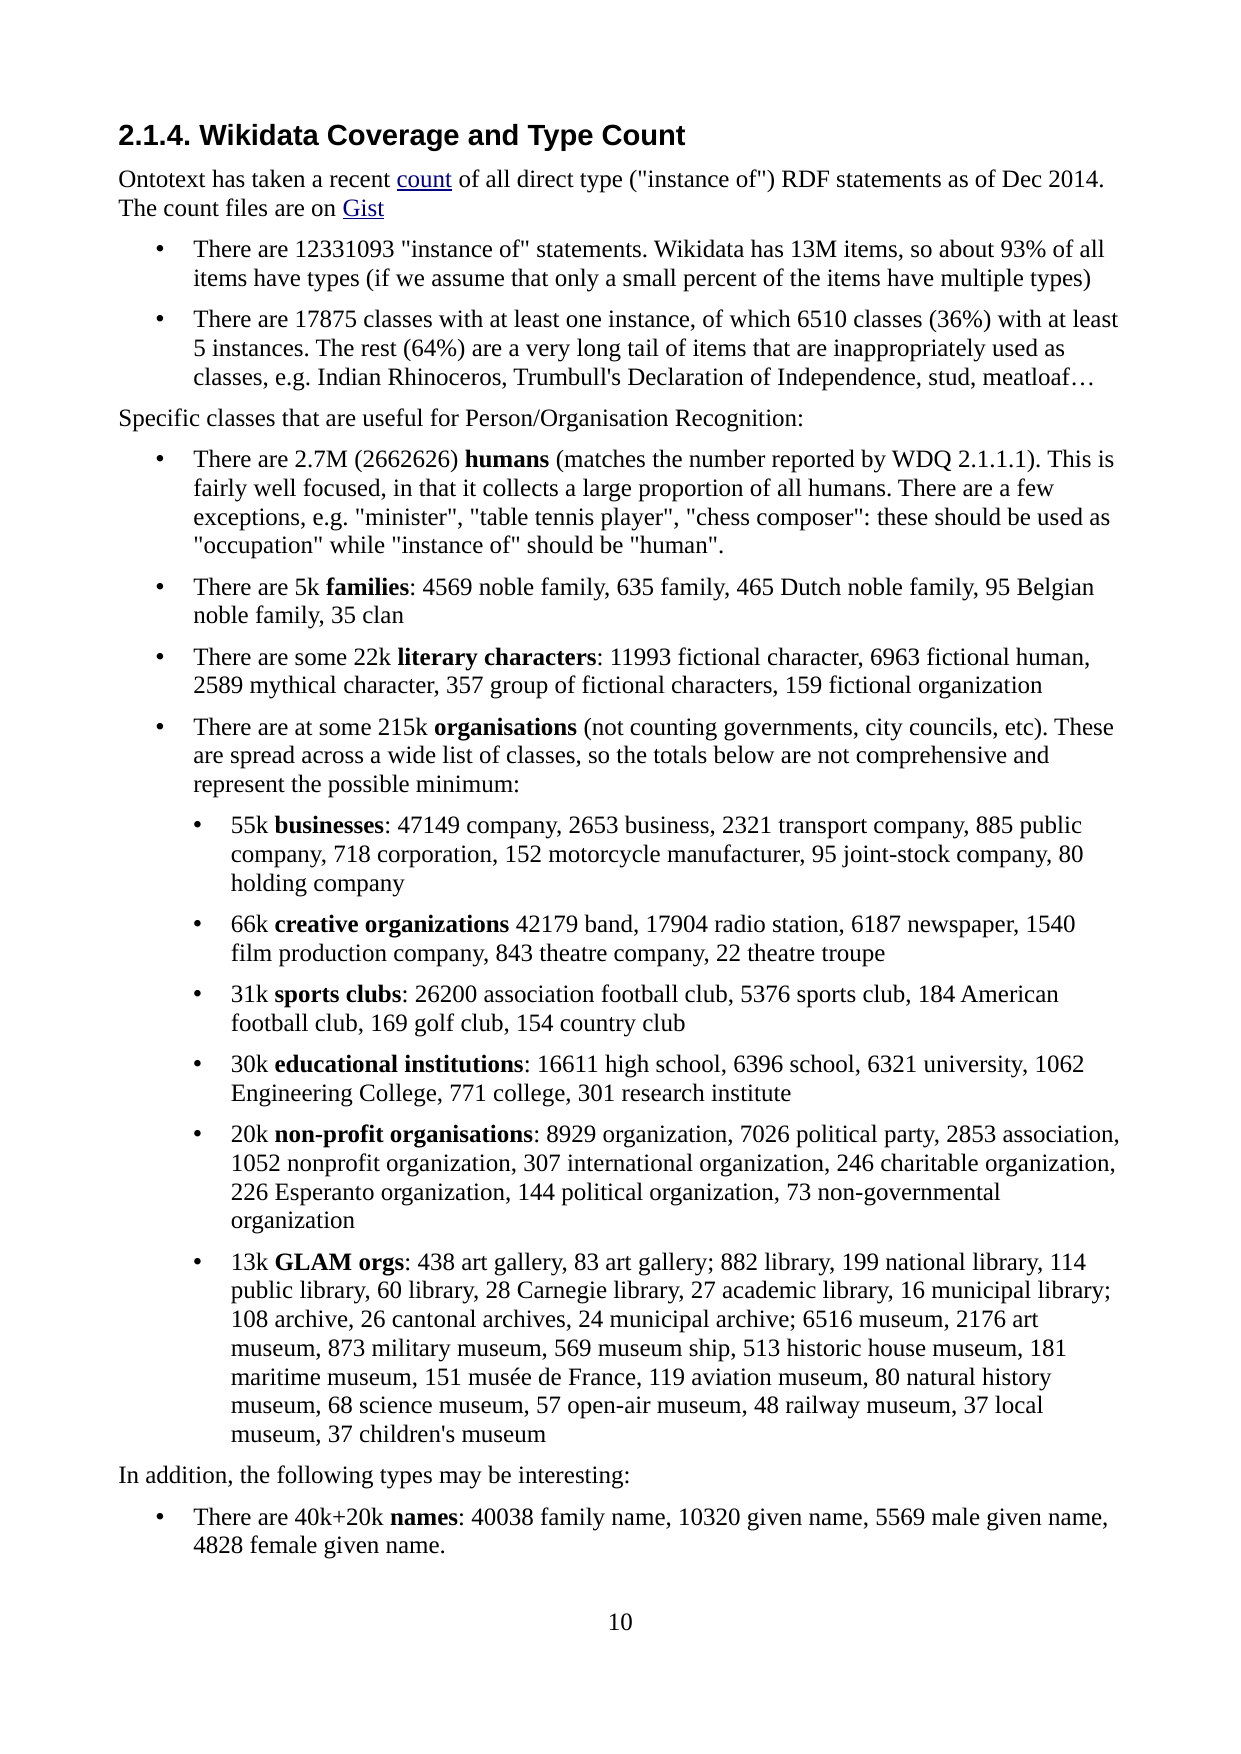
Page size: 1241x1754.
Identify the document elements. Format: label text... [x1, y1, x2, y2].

text Specific classes that are useful for Person/Organisation Recognition: [118, 403, 1122, 432]
list There are 17875 classes with at least one instance, of which 6510 classes (36%) with at least 5 instances. The rest (64%) are a very long tail of items that are inappropriately used as classes, e.g. Indian Rhinoceros, Trumbull's Declaration of Independence, stud, meatloaf… [156, 304, 1122, 390]
list 31k sports clubs: 26200 association football club, 5376 sports club, 184 American football club, 169 golf club, 154 country club [193, 979, 1122, 1037]
list There are 40k+20k names: 40038 family name, 10320 given name, 5569 male given name, 4828 female given name. [156, 1502, 1122, 1559]
list 30k educational institutions: 16611 high school, 6396 school, 6321 university, 1062 Engineering College, 771 college, 301 research institute [193, 1049, 1122, 1107]
list 13k GLAM orgs: 438 art gallery, 83 art gallery; 882 library, 199 national library, 114 public library, 60 library, 28 Carnegie library, 27 academic library, 16 municipal library; 108 archive, 26 cantonal archives, 24 municipal archive; 6516 museum, 2176 art museum, 873 military museum, 569 museum ship, 513 historic house museum, 181 maritime museum, 151 musée de France, 119 aviation museum, 80 natural history museum, 68 science museum, 57 open-air museum, 48 railway museum, 37 local museum, 37 children's museum [193, 1247, 1122, 1448]
list 66k creative organizations 42179 band, 17904 radio station, 6187 newspaper, 1540 film production company, 843 theatre company, 22 theatre troupe [193, 909, 1122, 967]
list There are at some 215k organisations (not counting governments, city councils, etc). These are spread across a wide list of classes, so the totals below are not comprehensive and represent the possible minimum: [156, 712, 1122, 798]
list There are 2.7M (2662626) humans (matches the number reported by WDQ 2.1.1.1). This is fairly well focused, in that it collects a large proportion of all humans. There are a few exceptions, e.g. "minister", "table tennis player", "chess composer": these should be used as "occupation" while "instance of" should be "human". [156, 444, 1122, 559]
subtitle Wikidata Coverage and Type Count [118, 118, 1122, 152]
text In addition, the following types may be interesting: [118, 1460, 1122, 1489]
list There are 5k families: 4569 noble family, 635 family, 465 Dutch noble family, 95 Belgian noble family, 35 clan [156, 572, 1122, 629]
list There are 12331093 "instance of" statements. Wikidata has 13M items, so about 93% of all items have types (if we assume that only a small percent of the items have multiple types) [156, 234, 1122, 292]
text Ontotext has taken a recent count of all direct type ("instance of") RDF statements as of Dec 2014. The count files are on Gist [118, 164, 1122, 222]
list There are some 22k literary characters: 11993 fictional character, 6963 fictional human, 2589 mythical character, 357 group of fictional characters, 159 fictional organization [156, 642, 1122, 699]
list 20k non-profit organisations: 8929 organization, 7026 political party, 2853 association, 1052 nonprofit organization, 307 international organization, 246 charitable organization, 226 Esperanto organization, 144 political organization, 73 non-governmental organization [193, 1119, 1122, 1234]
list 55k businesses: 47149 company, 2653 business, 2321 transport company, 885 public company, 718 corporation, 152 motorcycle manufacturer, 95 joint-stock company, 80 holding company [193, 810, 1122, 897]
